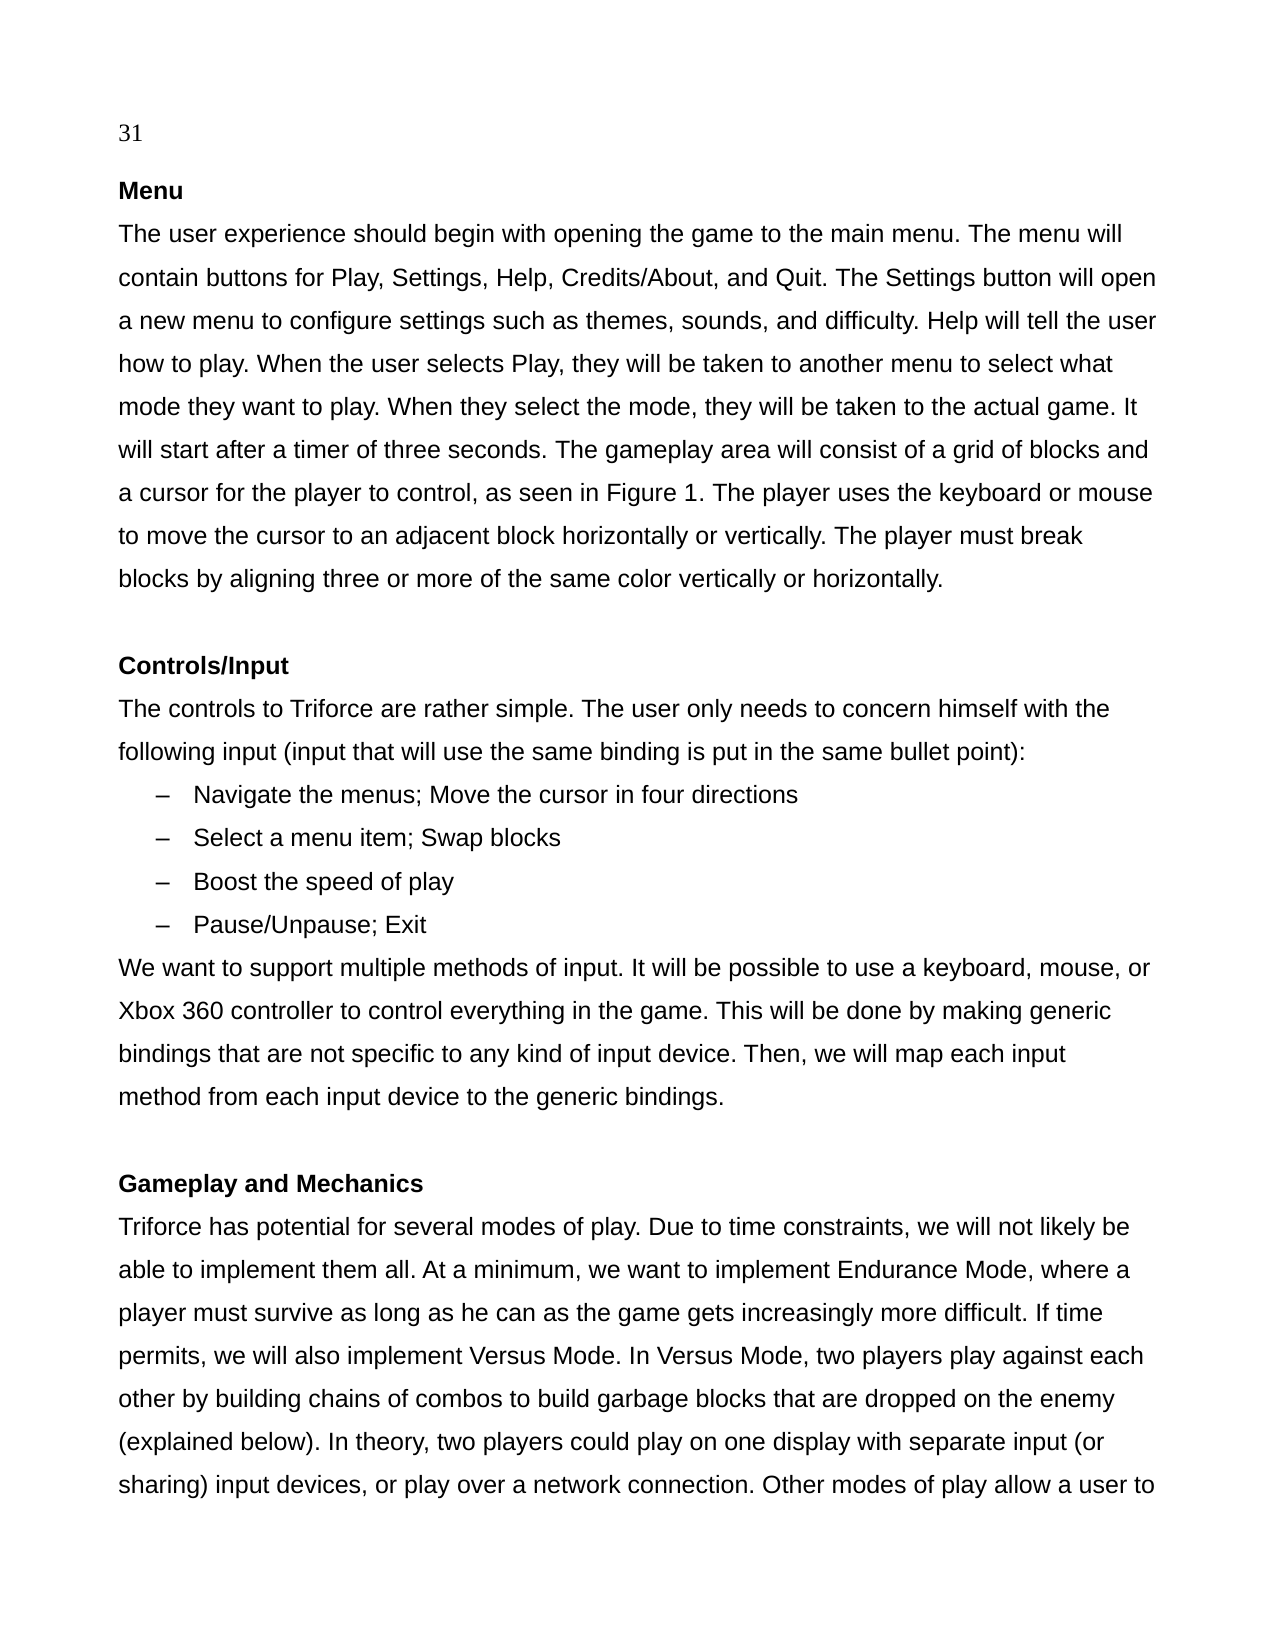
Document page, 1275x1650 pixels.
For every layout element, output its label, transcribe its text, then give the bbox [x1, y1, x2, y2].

text Triforce has potential for several modes of play. Due to time constraints, we will not likely be able to implement them all. At a minimum, we want to implement Endurance Mode, where a player must survive as long as he can as the game gets increasingly more difficult. If time permits, we will also implement Versus Mode. In Versus Mode, two players play against each other by building chains of combos to build garbage blocks that are dropped on the enemy (explained below). In theory, two players could play on one display with separate input (or sharing) input devices, or play over a network connection. Other modes of play allow a user to [118, 1212, 1157, 1499]
list Select a menu item; Swap blocks [156, 823, 1157, 852]
list Pause/Unpause; Exit [156, 910, 1157, 939]
list Navigate the menus; Move the cursor in four directions [156, 780, 1157, 809]
text Controls/Input [118, 651, 1157, 679]
list Boost the speed of play [156, 867, 1157, 895]
text Menu [118, 176, 1157, 205]
text Gameplay and Mechanics [118, 1169, 1157, 1197]
text The user experience should begin with opening the game to the main menu. The menu will contain buttons for Play, Settings, Help, Credits/About, and Quit. The Settings button will open a new menu to configure settings such as themes, sounds, and difficulty. Help will tell the user how to play. When the user selects Play, they will be taken to another menu to select what mode they want to play. When they select the mode, they will be taken to the actual game. It will start after a timer of three seconds. The gameplay area will consist of a grid of blocks and a cursor for the player to control, as seen in Figure 1. The player uses the keyboard or mouse to move the cursor to an adjacent block horizontally or vertically. The player must break blocks by aligning three or more of the same color vertically or horizontally. [118, 219, 1157, 593]
text The controls to Triforce are rather simple. The user only needs to concern himself with the following input (input that will use the same binding is put in the same bullet point): [118, 694, 1157, 766]
text We want to support multiple methods of input. It will be possible to use a keyboard, mouse, or Xbox 360 controller to control everything in the game. This will be done by making generic bindings that are not specific to any kind of input device. Then, we will map each input method from each input device to the generic bindings. [118, 953, 1157, 1111]
